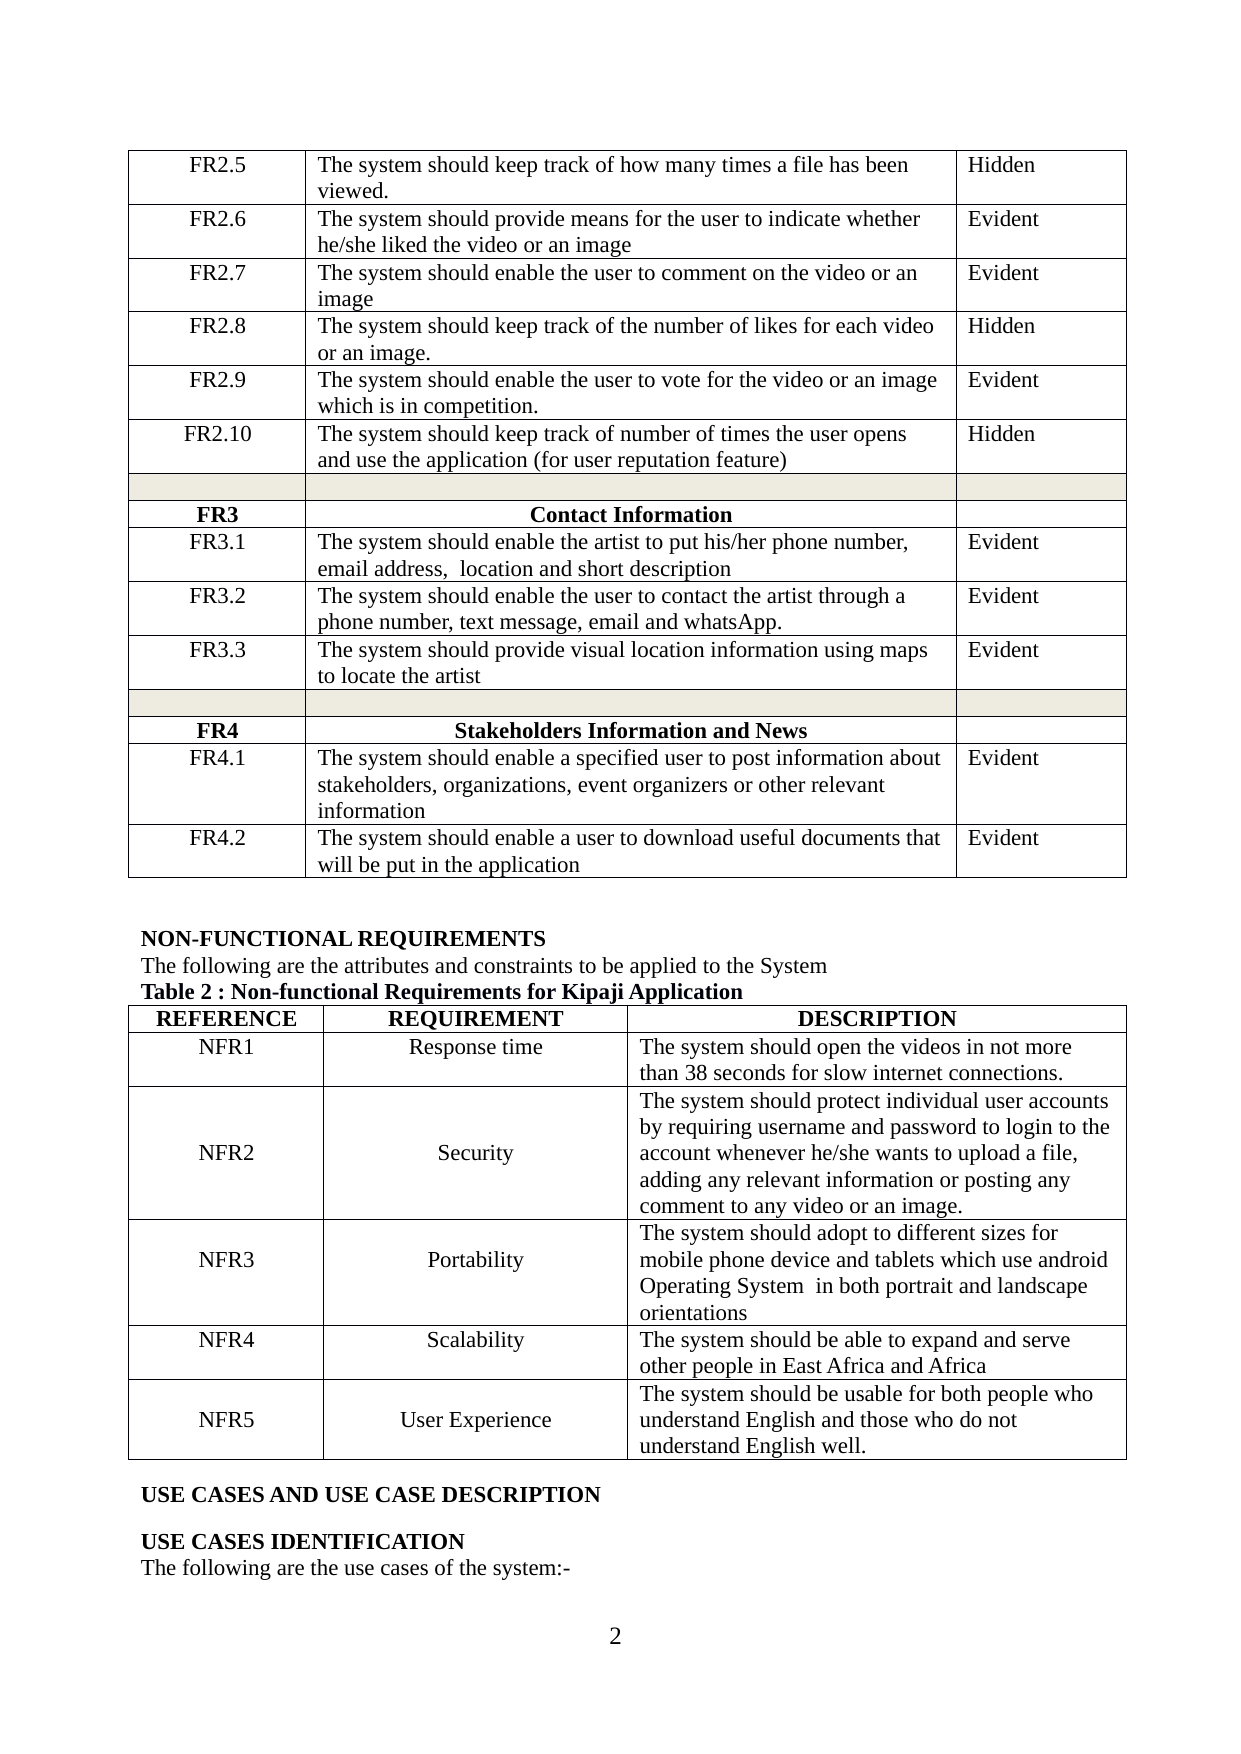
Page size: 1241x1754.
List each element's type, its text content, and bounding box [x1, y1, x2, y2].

table_cell FR2.9 [129, 366, 305, 419]
table_cell [957, 717, 1126, 743]
table_cell Hidden [957, 420, 1126, 472]
table_cell Contact Information [306, 501, 956, 527]
table_header REFERENCE [129, 1006, 323, 1032]
table_cell FR2.8 [129, 312, 305, 365]
table_cell FR3 [129, 501, 305, 527]
table_header REQUIREMENT [324, 1006, 627, 1032]
table_cell [957, 501, 1126, 527]
table_cell FR2.7 [129, 259, 305, 311]
table_cell Evident [957, 744, 1126, 823]
table_cell Hidden [957, 151, 1126, 204]
text The following are the use cases of the system:- [141, 1554, 1090, 1581]
table_cell NFR1 [129, 1033, 323, 1086]
table_cell The system should keep track of the number of likes for each video or an image. [306, 312, 956, 365]
table_cell NFR5 [129, 1380, 323, 1459]
table_cell The system should protect individual user accounts by requiring username and password to login to the account whenever he/she wants to upload a file, adding any relevant information or posting any comment to any video or an image. [628, 1087, 1126, 1218]
table_cell The system should enable the user to comment on the video or an image [306, 259, 956, 311]
table_cell FR3.3 [129, 636, 305, 688]
table_cell Evident [957, 528, 1126, 581]
table_cell The system should adopt to different sizes for mobile phone device and tablets which use android Operating System in both portrait and landscape orientations [628, 1220, 1126, 1325]
table_cell NFR3 [129, 1220, 323, 1325]
table_cell The system should open the videos in not more than 38 seconds for slow internet connections. [628, 1033, 1126, 1086]
table_cell NFR4 [129, 1326, 323, 1379]
table_cell FR2.5 [129, 151, 305, 204]
table_cell The system should enable the user to contact the artist through a phone number, text message, email and whatsApp. [306, 582, 956, 635]
table_cell FR2.6 [129, 205, 305, 257]
table_cell [129, 474, 305, 500]
table_cell The system should enable a user to download useful documents that will be put in the application [306, 825, 956, 877]
table_cell The system should keep track of number of times the user opens and use the application (for user reputation feature) [306, 420, 956, 472]
table_cell FR3.2 [129, 582, 305, 635]
table_cell Evident [957, 366, 1126, 419]
table_cell Evident [957, 582, 1126, 635]
table_cell The system should enable the artist to put his/her phone number, email address, location and short description [306, 528, 956, 581]
table_cell The system should keep track of how many times a file has been viewed. [306, 151, 956, 204]
table_cell Portability [324, 1220, 627, 1325]
table_cell Security [324, 1087, 627, 1218]
table_cell [306, 690, 956, 716]
table_cell Stakeholders Information and News [306, 717, 956, 743]
table_cell Evident [957, 636, 1126, 688]
table_cell FR4.2 [129, 825, 305, 877]
table_cell The system should enable the user to vote for the video or an image which is in competition. [306, 366, 956, 419]
table_cell NFR2 [129, 1087, 323, 1218]
table_cell The system should provide means for the user to indicate whether he/she liked the video or an image [306, 205, 956, 257]
table_cell The system should enable a specified user to post information about stakeholders, organizations, event organizers or other relevant information [306, 744, 956, 823]
table_cell [306, 474, 956, 500]
table_cell FR4 [129, 717, 305, 743]
subtitle NON-FUNCTIONAL REQUIREMENTS [141, 925, 1090, 952]
table_cell Evident [957, 205, 1126, 257]
table_cell The system should be usable for both people who understand English and those who do not understand English well. [628, 1380, 1126, 1459]
table_cell FR2.10 [129, 420, 305, 472]
table_cell Hidden [957, 312, 1126, 365]
subtitle USE CASES IDENTIFICATION [141, 1528, 1090, 1554]
table_cell User Experience [324, 1380, 627, 1459]
subtitle USE CASES AND USE CASE DESCRIPTION [141, 1481, 1090, 1507]
table_cell FR3.1 [129, 528, 305, 581]
table_cell The system should be able to expand and serve other people in East Africa and Africa [628, 1326, 1126, 1379]
table_header DESCRIPTION [628, 1006, 1126, 1032]
table_cell The system should provide visual location information using maps to locate the artist [306, 636, 956, 688]
table_cell Response time [324, 1033, 627, 1086]
text The following are the attributes and constraints to be applied to the System [141, 952, 1090, 978]
table_cell Evident [957, 825, 1126, 877]
table_cell [957, 690, 1126, 716]
table_cell [129, 690, 305, 716]
text Table 2 : Non-functional Requirements for Kipaji Application [141, 978, 1090, 1004]
table_cell Scalability [324, 1326, 627, 1379]
table_cell FR4.1 [129, 744, 305, 823]
table_cell Evident [957, 259, 1126, 311]
table_cell [957, 474, 1126, 500]
